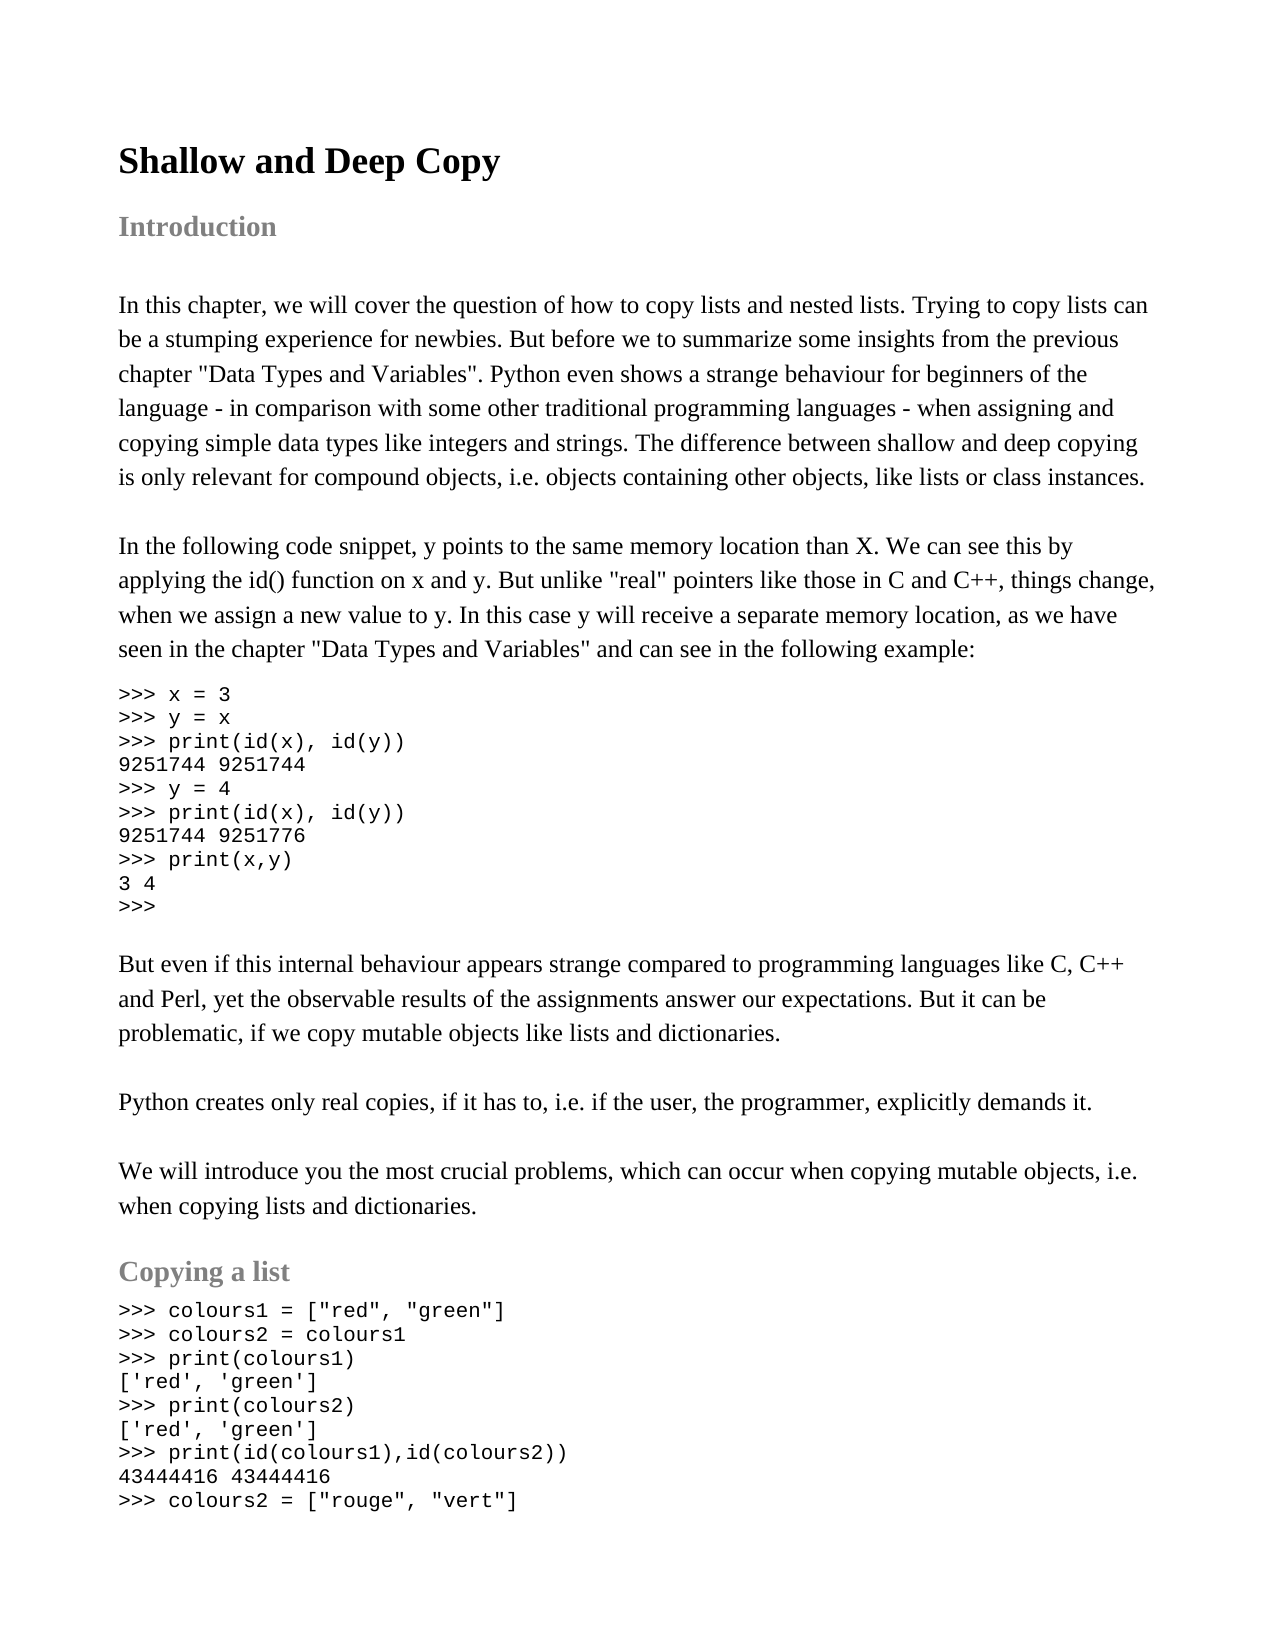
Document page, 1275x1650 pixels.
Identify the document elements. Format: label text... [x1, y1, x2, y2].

subtitle Copying a list [118, 1254, 1157, 1288]
text But even if this internal behaviour appears strange compared to programming languages like C, C++ and Perl, yet the observable results of the assignments answer our expectations. But it can be problematic, if we copy mutable objects like lists and dictionaries. Python creates only real copies, if it has to, i.e. if the user, the programmer, explicitly demands it. We will introduce you the most crucial problems, which can occur when copying mutable objects, i.e. when copying lists and dictionaries. [118, 949, 1157, 1219]
text 9251744 9251744 [118, 754, 1157, 778]
text >>> colours2 = ["rouge", "vert"] [118, 1490, 1157, 1513]
text >>> print(id(x), id(y)) [118, 731, 1157, 754]
text >>> colours1 = ["red", "green"] [118, 1301, 1157, 1324]
subtitle Introduction [118, 209, 1157, 243]
text ['red', 'green'] [118, 1371, 1157, 1395]
text 3 4 [118, 873, 1157, 896]
text >>> print(x,y) [118, 849, 1157, 873]
text >>> print(colours2) [118, 1395, 1157, 1419]
text >>> y = 4 [118, 778, 1157, 802]
text In this chapter, we will cover the question of how to copy lists and nested lists. Trying to copy lists can be a stumping experience for newbies. But before we to summarize some insights from the previous chapter "Data Types and Variables". Python even shows a strange behaviour for beginners of the language - in comparison with some other traditional programming languages - when assigning and copying simple data types like integers and strings. The difference between shallow and deep copying is only relevant for compound objects, i.e. objects containing other objects, like lists or class instances. In the following code snippet, y points to the same memory location than X. We can see this by applying the id() function on x and y. But unlike "real" pointers like those in C and C++, things change, when we assign a new value to y. In this case y will receive a separate memory location, as we have seen in the chapter "Data Types and Variables" and can see in the following example: [118, 255, 1157, 663]
text 43444416 43444416 [118, 1466, 1157, 1490]
text >>> colours2 = colours1 [118, 1324, 1157, 1348]
text >>> y = x [118, 707, 1157, 731]
text >>> [118, 896, 1157, 920]
text >>> print(colours1) [118, 1348, 1157, 1371]
text 9251744 9251776 [118, 825, 1157, 849]
subtitle Shallow and Deep Copy [118, 139, 1157, 182]
text >>> print(id(x), id(y)) [118, 802, 1157, 825]
text ['red', 'green'] [118, 1419, 1157, 1442]
text >>> x = 3 [118, 683, 1157, 707]
text >>> print(id(colours1),id(colours2)) [118, 1442, 1157, 1466]
